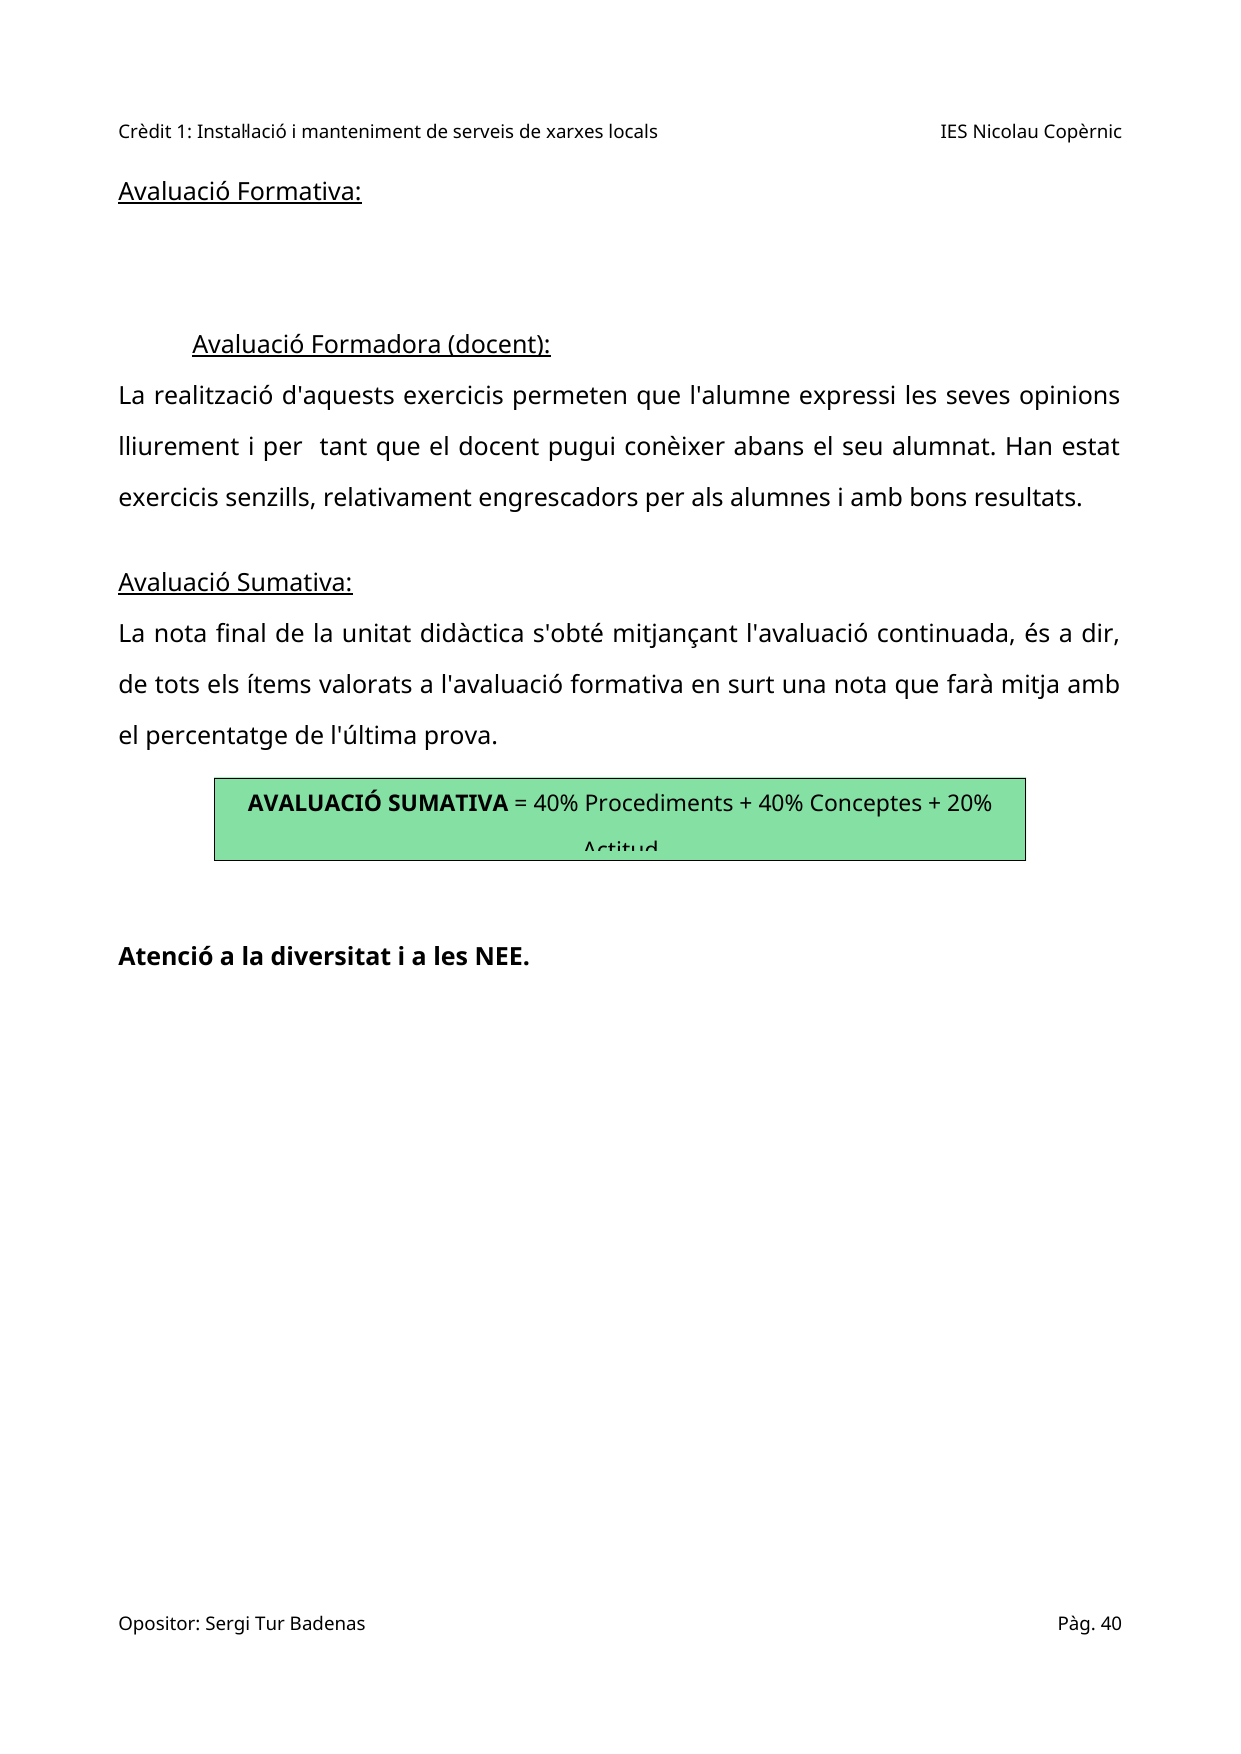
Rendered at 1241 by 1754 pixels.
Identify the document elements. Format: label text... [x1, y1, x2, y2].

text Atenció a la diversitat i a les NEE. [118, 939, 1122, 973]
text AVALUACIÓ SUMATIVA = 40% Procediments + 40% Conceptes + 20% Actitud [224, 787, 1016, 851]
text La nota final de la unitat didàctica s'obté mitjançant l'avaluació continuada, és a dir, de tots els ítems valorats a l'avaluació formativa en surt una nota que farà mitja amb el percentatge de l'última prova. [118, 616, 1122, 752]
text La realització d'aquests exercicis permeten que l'alumne expressi les seves opinions lliurement i per tant que el docent pugui conèixer abans el seu alumnat. Han estat exercicis senzills, relativament engrescadors per als alumnes i amb bons resultats. [118, 377, 1122, 513]
text Avaluació Sumativa: [118, 564, 1122, 598]
text Avaluació Formadora (docent): [118, 326, 1122, 360]
text Avaluació Formativa: [118, 173, 1122, 207]
